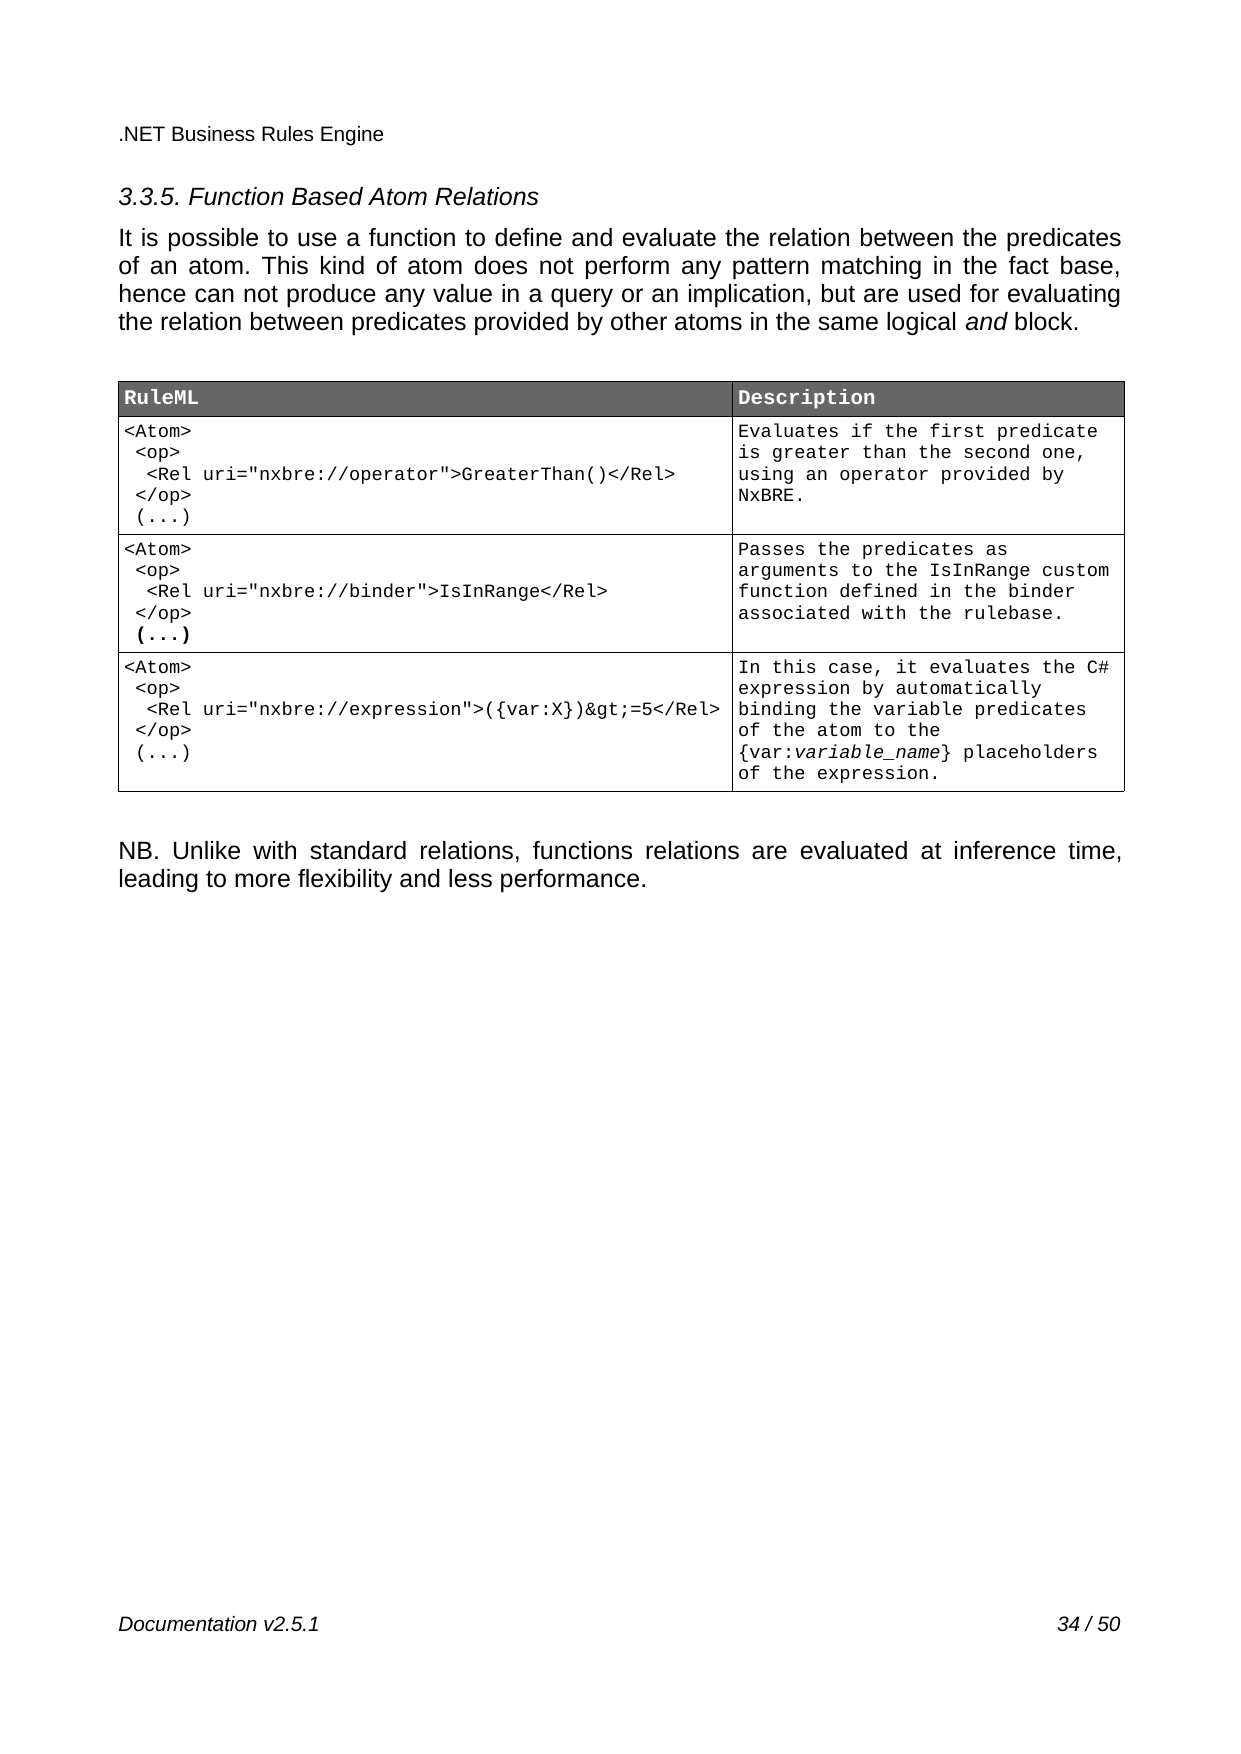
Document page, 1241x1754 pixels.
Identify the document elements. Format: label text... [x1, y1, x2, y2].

text NB. Unlike with standard relations, functions relations are evaluated at inference time, leading to more flexibility and less performance. [118, 837, 1124, 893]
table_header Description [733, 382, 1124, 416]
table_cell Passes the predicates as arguments to the IsInRange custom function defined in the binder associated with the rulebase. [733, 535, 1124, 652]
table_header RuleML [119, 382, 732, 416]
table_cell <Atom> <op> <Rel uri="nxbre://operator">GreaterThan()</Rel> </op> (...) [119, 417, 732, 534]
subtitle Function Based Atom Relations [118, 183, 1124, 211]
table_cell <Atom> <op> <Rel uri="nxbre://binder">IsInRange</Rel> </op> (...) [119, 535, 732, 652]
text It is possible to use a function to define and evaluate the relation between the predicates of an atom. This kind of atom does not perform any pattern matching in the fact base, hence can not produce any value in a query or an implication, but are used for evaluating the relation between predicates provided by other atoms in the same logical and block. [118, 223, 1124, 336]
table_cell In this case, it evaluates the C# expression by automatically binding the variable predicates of the atom to the {var:variable_name} placeholders of the expression. [733, 653, 1124, 791]
table_cell <Atom> <op> <Rel uri="nxbre://expression">({var:X})&gt;=5</Rel> </op> (...) [119, 653, 732, 791]
table_cell Evaluates if the first predicate is greater than the second one, using an operator provided by NxBRE. [733, 417, 1124, 534]
